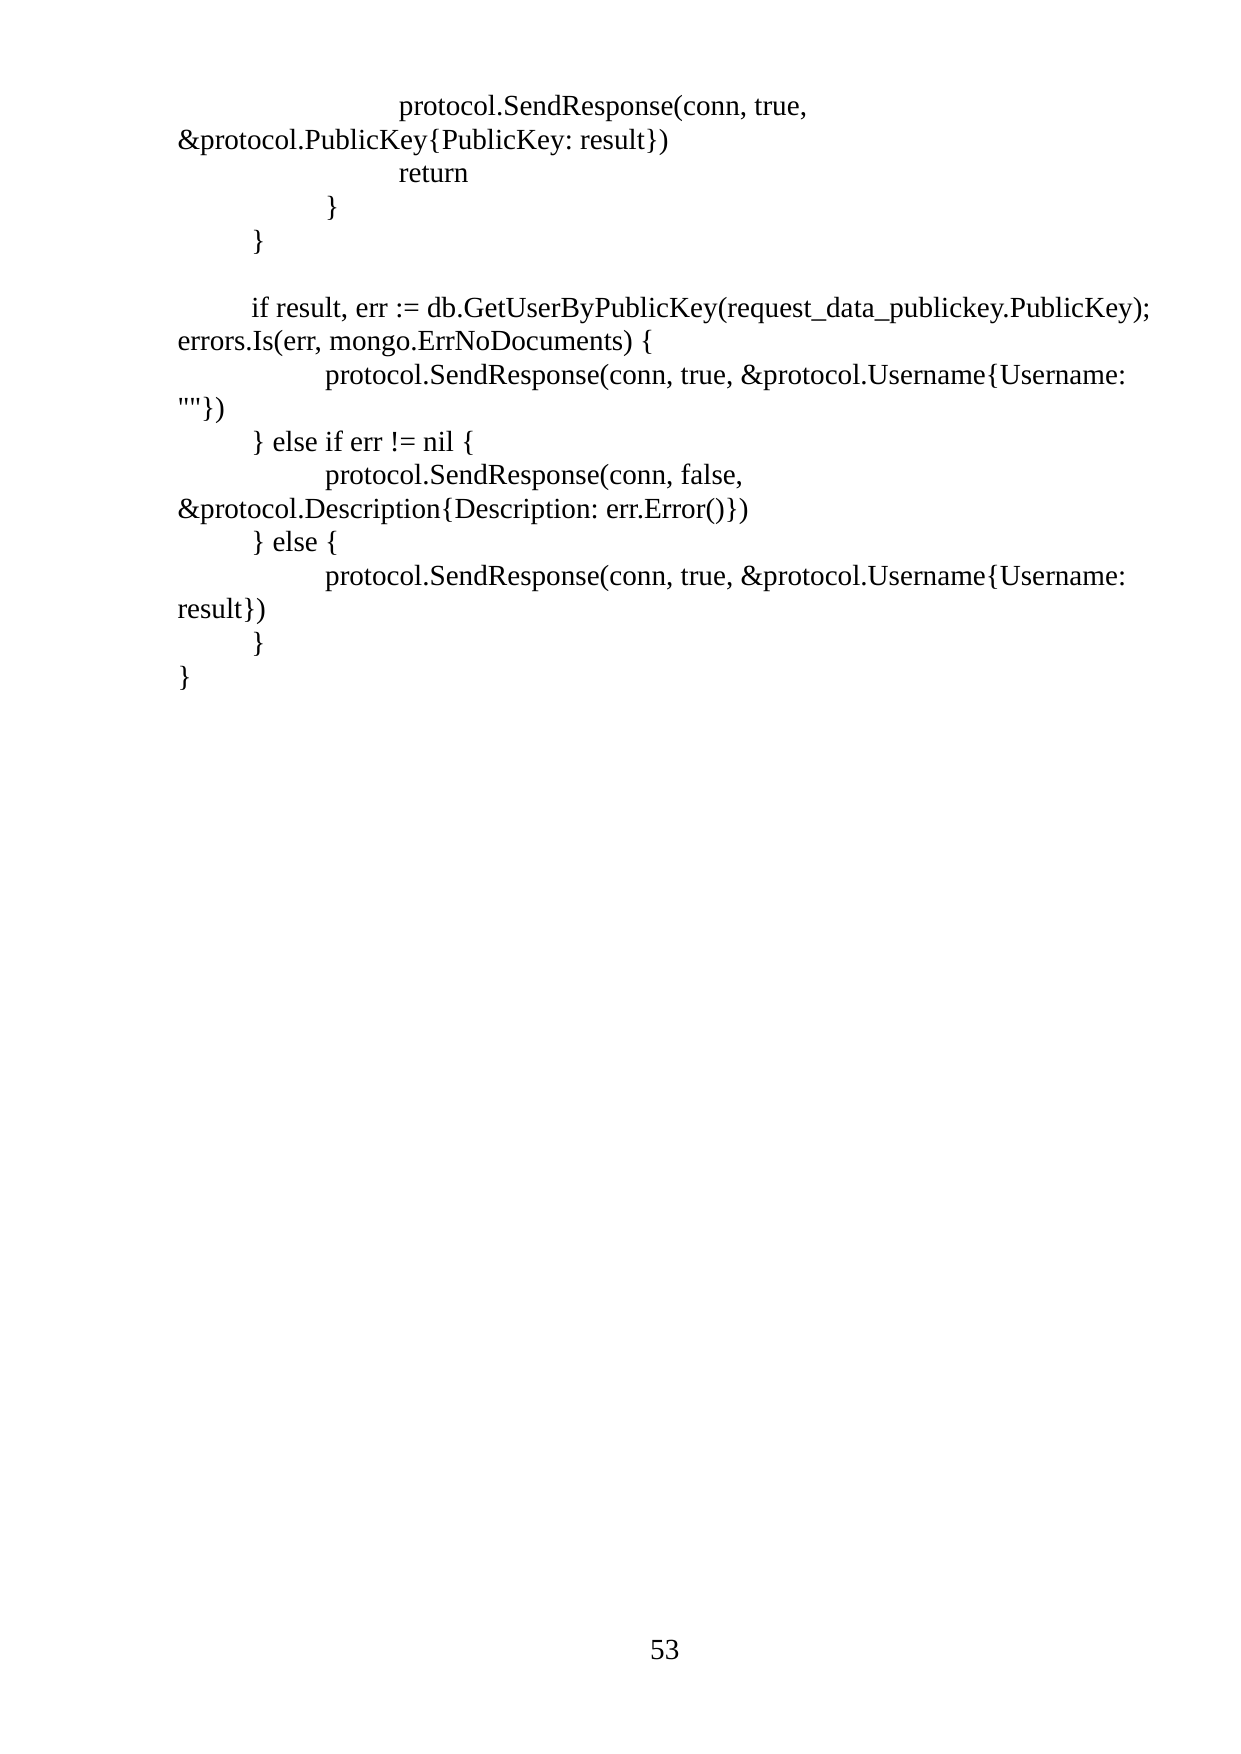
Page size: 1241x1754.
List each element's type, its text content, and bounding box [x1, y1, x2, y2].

text } [177, 223, 1152, 256]
text } [177, 625, 1152, 659]
text } else if err != nil { [177, 424, 1152, 457]
text protocol.SendResponse(conn, false, &protocol.Description{Description: err.Error()}) [177, 457, 1152, 524]
text protocol.SendResponse(conn, true, &protocol.Username{Username: ""}) [177, 357, 1152, 424]
text if result, err := db.GetUserByPublicKey(request_data_publickey.PublicKey); errors.Is(err, mongo.ErrNoDocuments) { [177, 290, 1152, 357]
text return [177, 156, 1152, 189]
text } [177, 659, 1152, 692]
text } else { [177, 524, 1152, 558]
text protocol.SendResponse(conn, true, &protocol.Username{Username: result}) [177, 558, 1152, 625]
text protocol.SendResponse(conn, true, &protocol.PublicKey{PublicKey: result}) [177, 88, 1152, 156]
text } [177, 189, 1152, 223]
